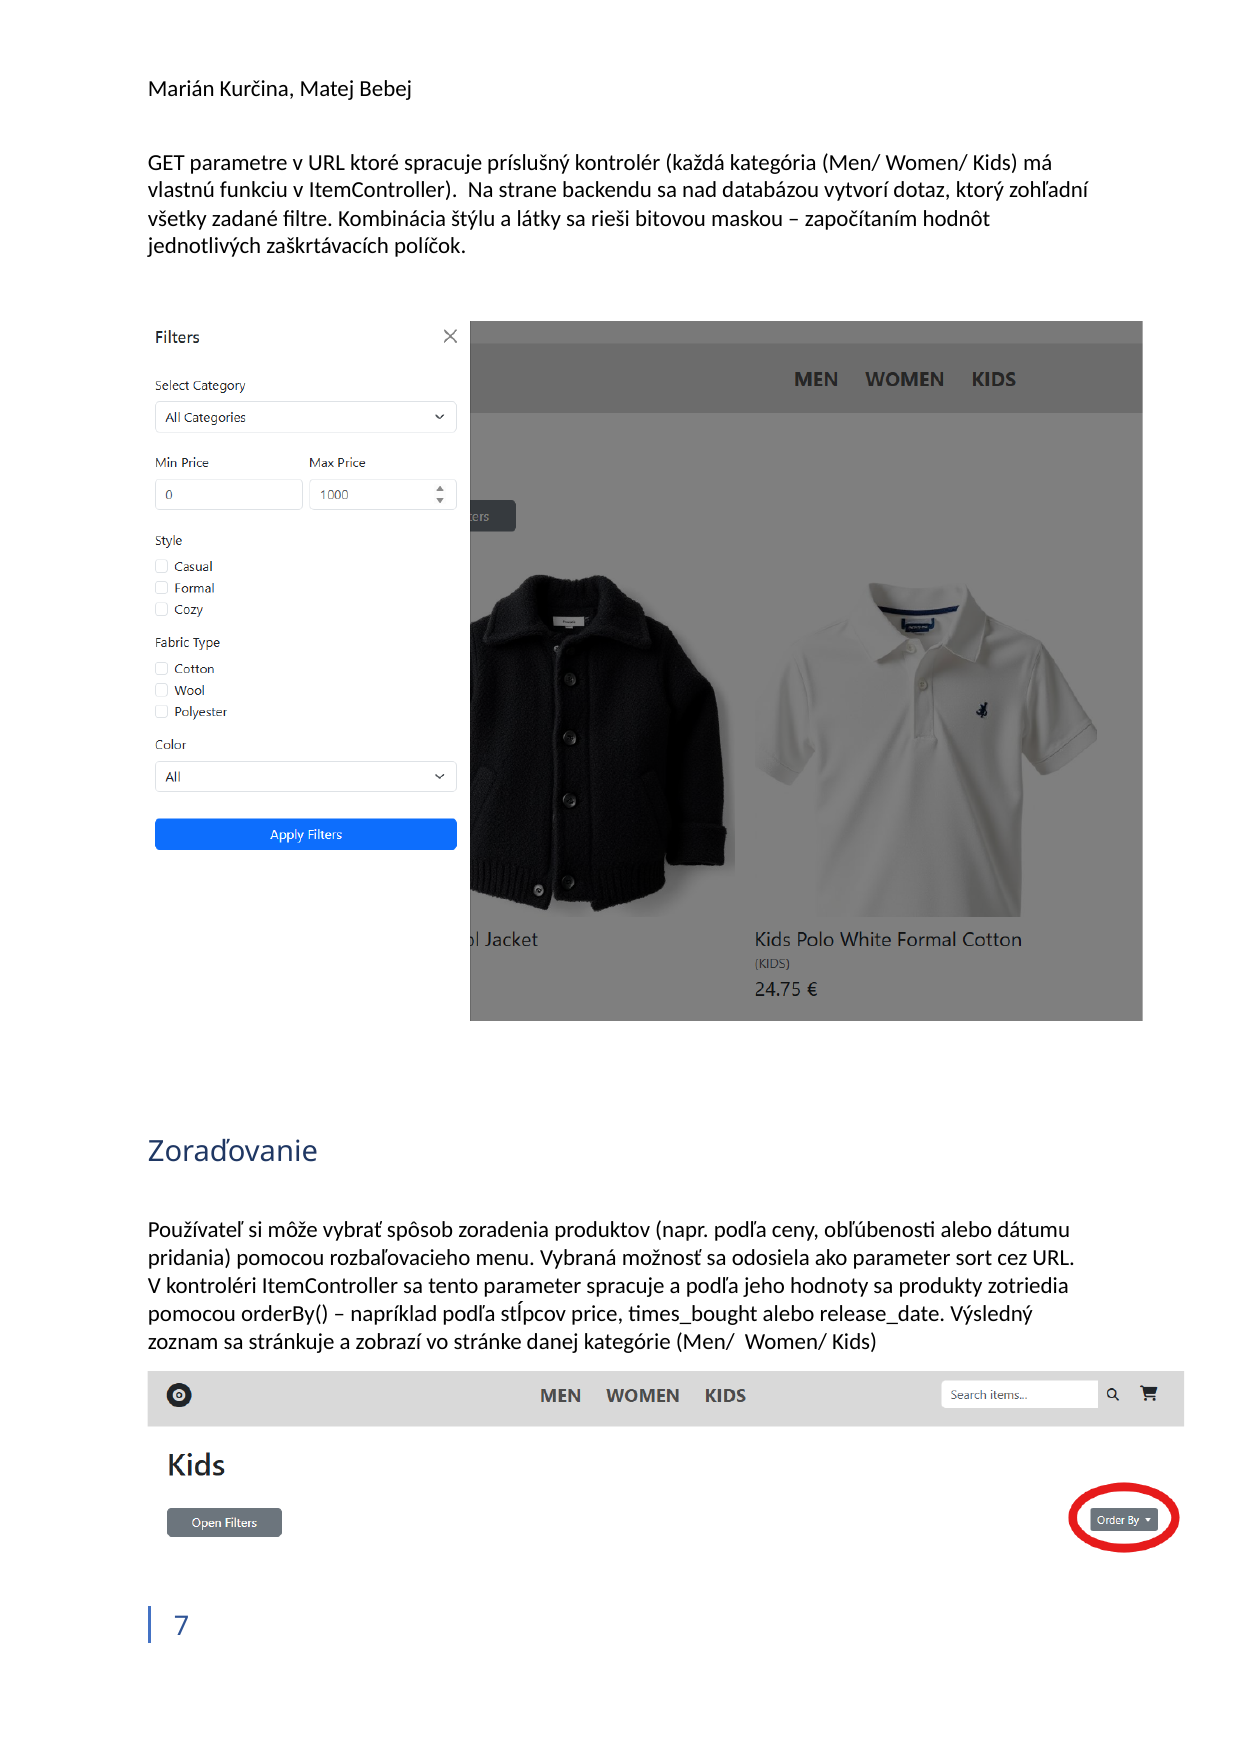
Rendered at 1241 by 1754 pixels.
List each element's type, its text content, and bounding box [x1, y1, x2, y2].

text Používateľ si môže vybrať spôsob zoradenia produktov (napr. podľa ceny, obľúbenosti alebo dátumu pridania) pomocou rozbaľovacieho menu. Vybraná možnosť sa odosiela ako parameter sort cez URL. V kontroléri ItemController sa tento parameter spracuje a podľa jeho hodnoty sa produkty zotriedia pomocou orderBy() – napríklad podľa stĺpcov price, times_bought alebo release_date. Výsledný zoznam sa stránkuje a zobrazí vo stránke danej kategórie (Men/ Women/ Kids) [148, 1215, 1093, 1355]
text GET parametre v URL ktoré spracuje príslušný kontrolér (každá kategória (Men/ Women/ Kids) má vlastnú funkciu v ItemController). Na strane backendu sa nad databázou vytvorí dotaz, ktorý zohľadní všetky zadané filtre. Kombinácia štýlu a látky sa rieši bitovou maskou – započítaním hodnôt jednotlivých zaškrtávacích políčok. [148, 148, 1093, 260]
subtitle Zoraďovanie [148, 1130, 1093, 1170]
